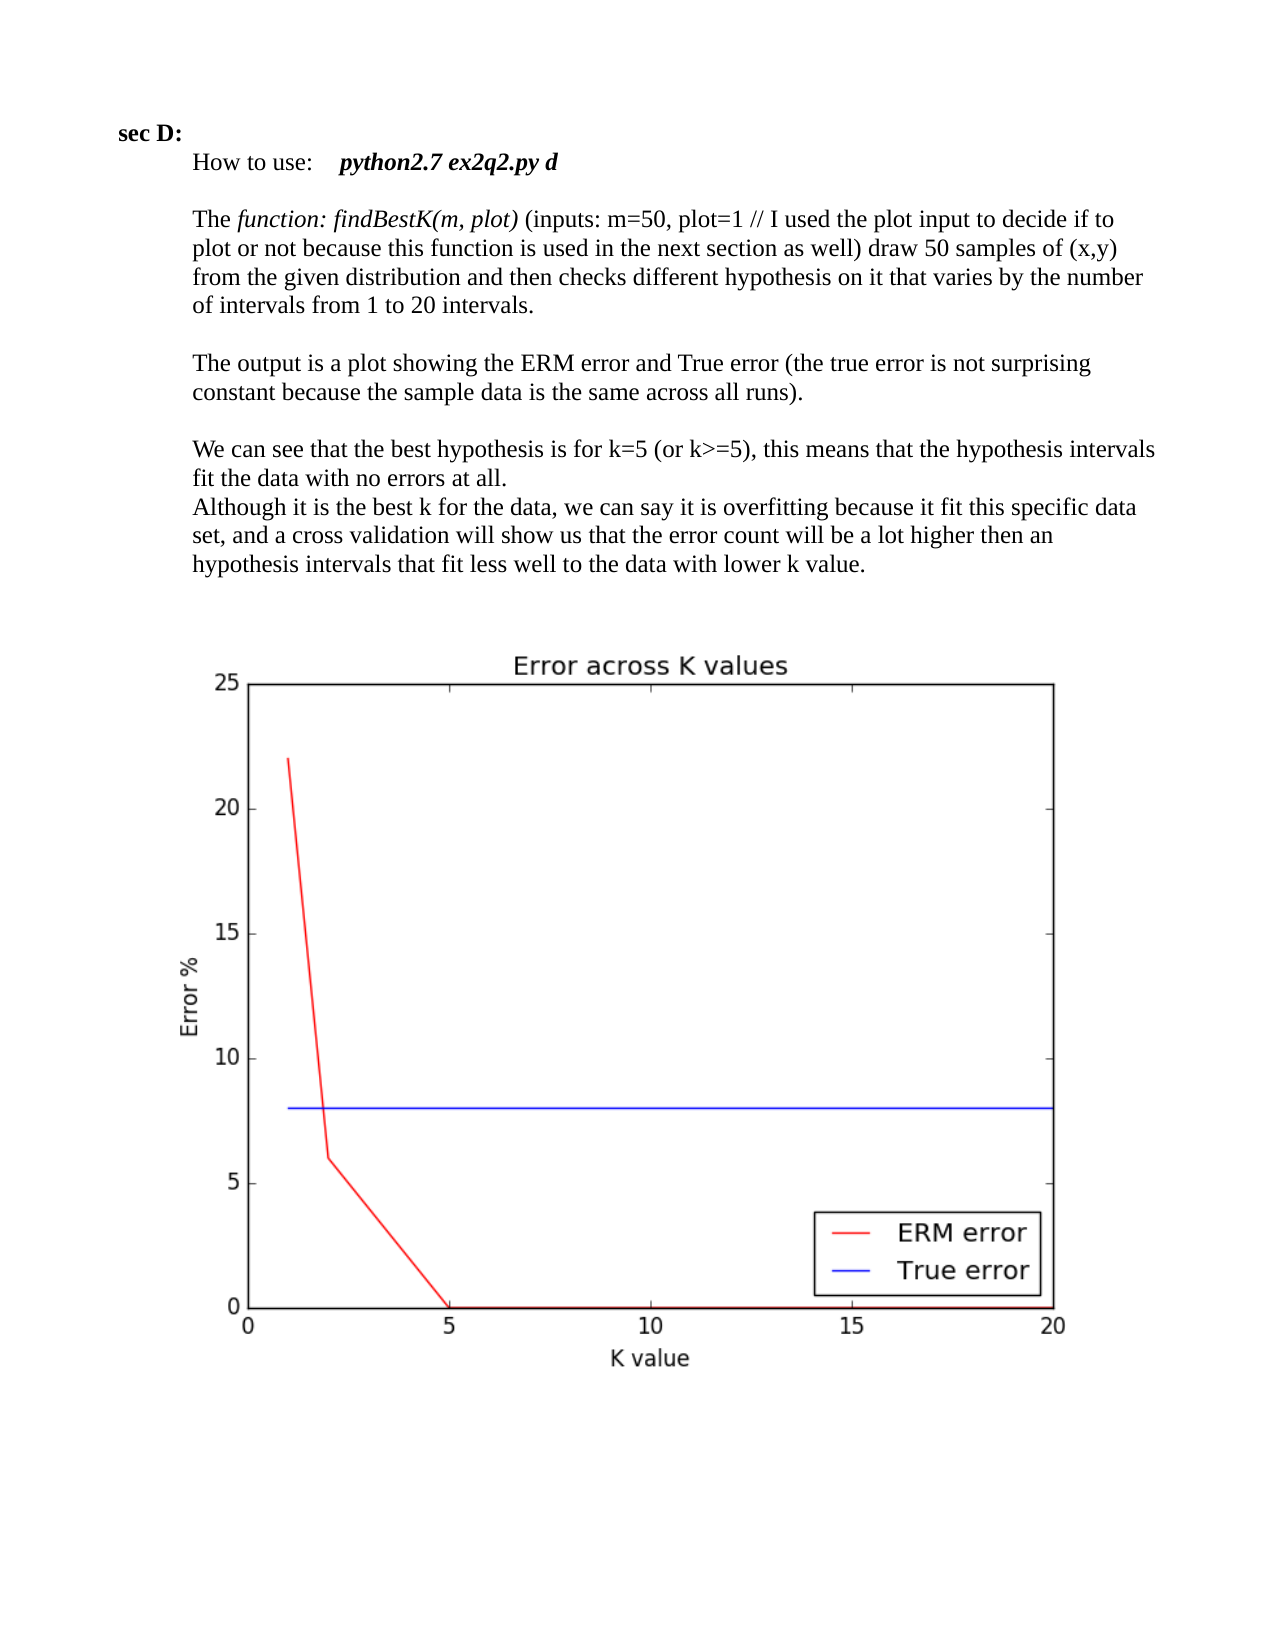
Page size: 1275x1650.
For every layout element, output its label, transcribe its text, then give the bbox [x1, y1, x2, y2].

text We can see that the best hypothesis is for k=5 (or k>=5), this means that the hypothesis intervals fit the data with no errors at all. [118, 434, 1157, 492]
text How to use: python2.7 ex2q2.py d [118, 147, 1157, 176]
text The output is a plot showing the ERM error and True error (the true error is not surprising constant because the sample data is the same across all runs). [118, 348, 1157, 406]
text sec D: [118, 118, 1157, 147]
picture [118, 606, 1157, 1386]
text Although it is the best k for the data, we can say it is overfitting because it fit this specific data set, and a cross validation will show us that the error count will be a lot higher then an hypothesis intervals that fit less well to the data with lower k value. [118, 492, 1157, 578]
text The function: findBestK(m, plot) (inputs: m=50, plot=1 // I used the plot input to decide if to plot or not because this function is used in the next section as well) draw 50 samples of (x,y) from the given distribution and then checks different hypothesis on it that varies by the number of intervals from 1 to 20 intervals. [118, 204, 1157, 319]
